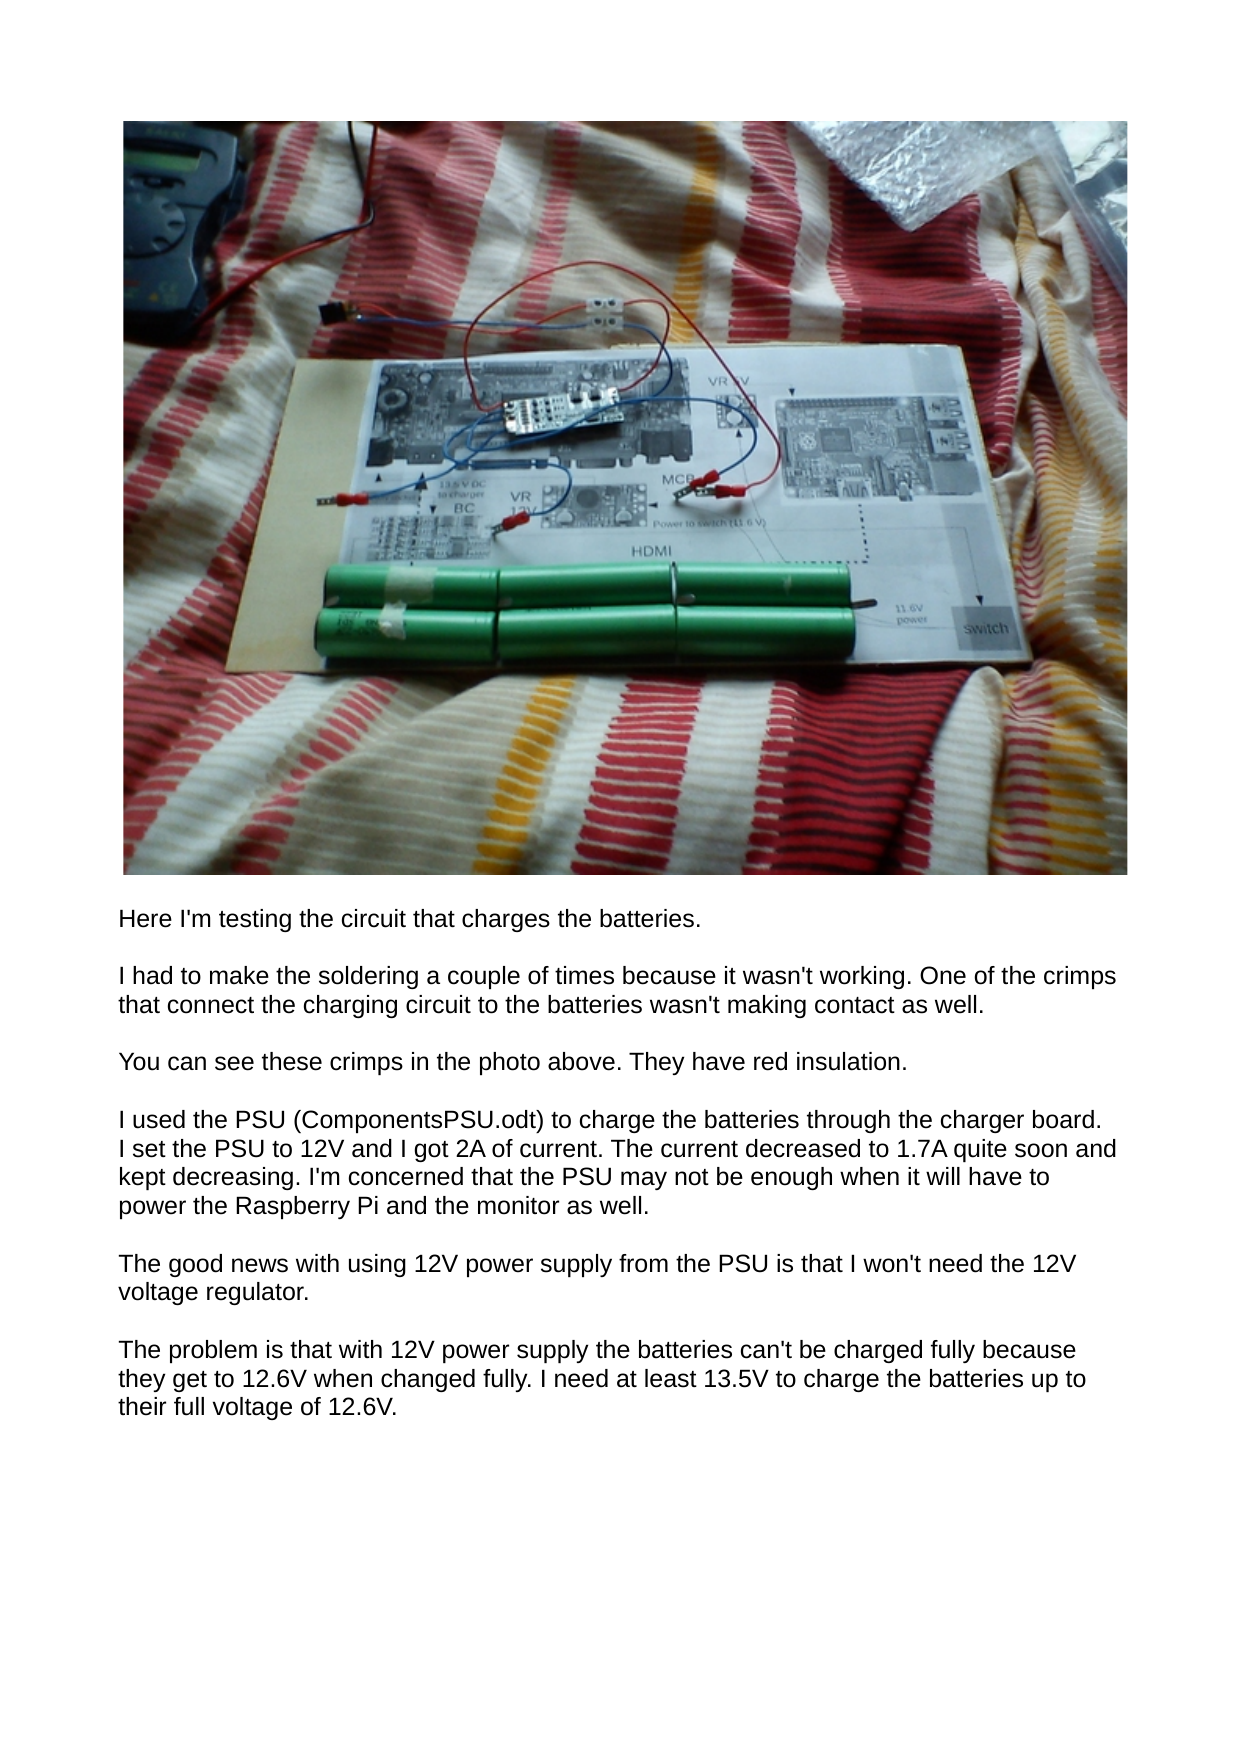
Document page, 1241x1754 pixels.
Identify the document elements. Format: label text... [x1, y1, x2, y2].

text Here I'm testing the circuit that charges the batteries. [118, 903, 1122, 932]
text You can see these crimps in the photo above. They have red insulation. [118, 1047, 1122, 1076]
picture [123, 121, 1128, 875]
text I set the PSU to 12V and I got 2A of current. The current decreased to 1.7A quite soon and kept decreasing. I'm concerned that the PSU may not be enough when it will have to power the Raspberry Pi and the monitor as well. [118, 1133, 1122, 1220]
text The problem is that with 12V power supply the batteries can't be charged fully because they get to 12.6V when changed fully. I need at least 13.5V to charge the batteries up to their full voltage of 12.6V. [118, 1335, 1122, 1421]
text The good news with using 12V power supply from the PSU is that I won't need the 12V voltage regulator. [118, 1248, 1122, 1306]
text I used the PSU (ComponentsPSU.odt) to charge the batteries through the charger board. [118, 1105, 1122, 1133]
text I had to make the soldering a couple of times because it wasn't working. One of the crimps that connect the charging circuit to the batteries wasn't making contact as well. [118, 961, 1122, 1018]
